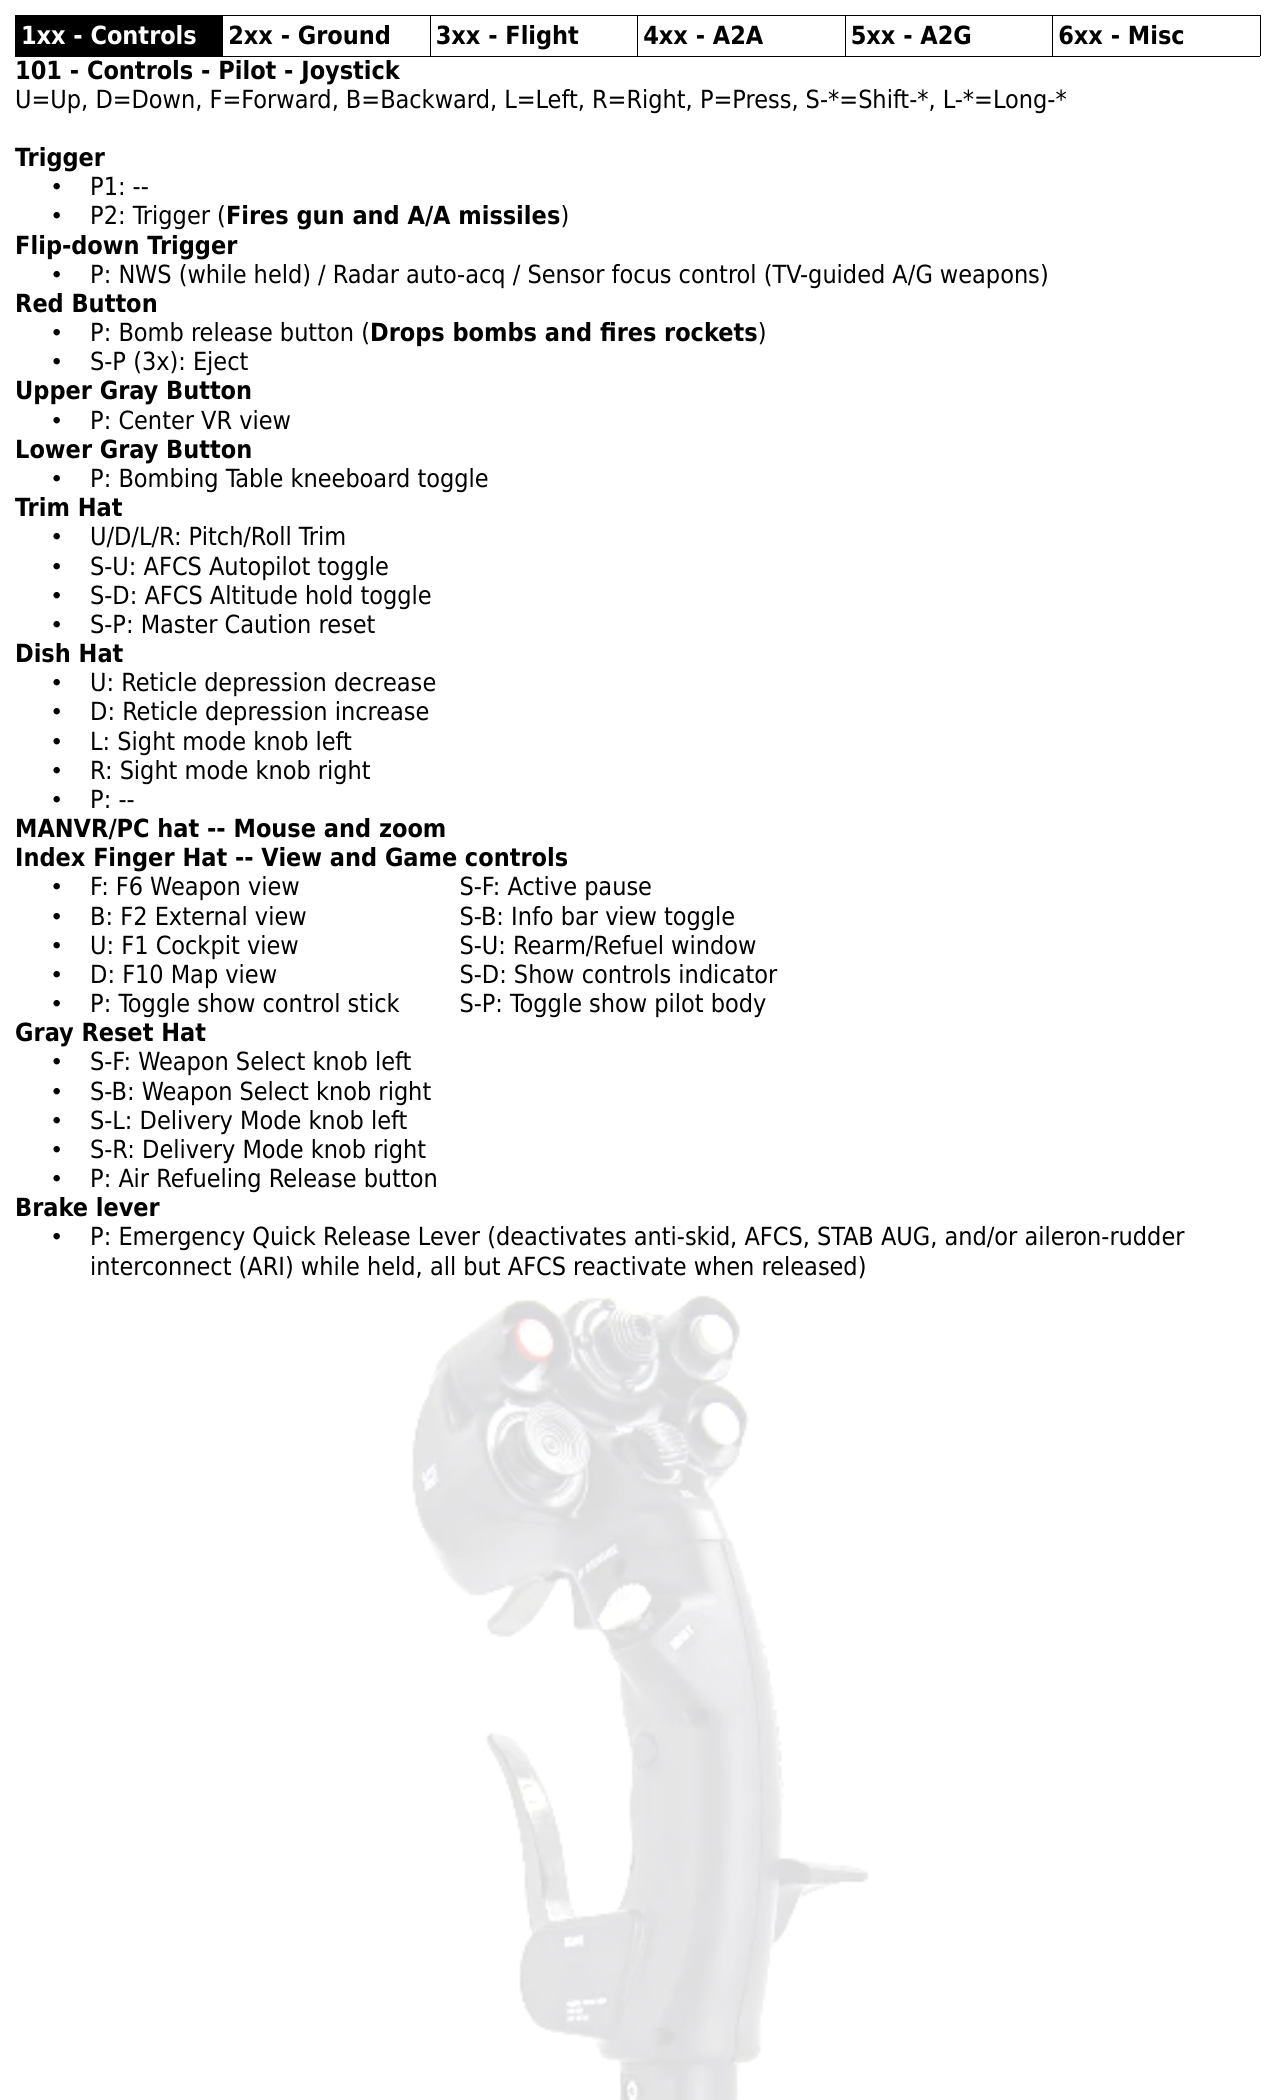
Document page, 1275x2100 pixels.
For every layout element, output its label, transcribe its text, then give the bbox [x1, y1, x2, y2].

list S-R: Delivery Mode knob right [52, 1135, 1260, 1164]
text Flip-down Trigger [15, 231, 1260, 260]
list P: NWS (while held) / Radar auto-acq / Sensor focus control (TV-guided A/G weapons) [52, 260, 1260, 289]
list D: Reticle depression increase [52, 697, 1260, 727]
list S-B: Weapon Select knob right [52, 1077, 1260, 1106]
text Lower Gray Button [15, 435, 1260, 464]
list S-P (3x): Eject [52, 347, 1260, 377]
list U: F1 Cockpit view S-U: Rearm/Refuel window [52, 931, 1260, 960]
list P2: Trigger (Fires gun and A/A missiles) [52, 202, 1260, 231]
list U: Reticle depression decrease [52, 668, 1260, 697]
table_header 5xx - A2G [846, 16, 1052, 56]
text Red Button [15, 289, 1260, 318]
list P: Bombing Table kneeboard toggle [52, 464, 1260, 493]
list B: F2 External view S-B: Info bar view toggle [52, 902, 1260, 931]
text U=Up, D=Down, F=Forward, B=Backward, L=Left, R=Right, P=Press, S-*=Shift-*, L-*=Long-* [15, 85, 1260, 114]
text Trigger [15, 143, 1260, 172]
text MANVR/PC hat -- Mouse and zoom [15, 814, 1260, 843]
list L: Sight mode knob left [52, 727, 1260, 756]
table_header 1xx - Controls [16, 16, 222, 56]
table_header 6xx - Misc [1053, 16, 1260, 56]
list P: Center VR view [52, 406, 1260, 435]
text Gray Reset Hat [15, 1018, 1260, 1047]
table_header 2xx - Ground [223, 16, 430, 56]
list F: F6 Weapon view S-F: Active pause [52, 872, 1260, 902]
table_header 4xx - A2A [638, 16, 845, 56]
list U/D/L/R: Pitch/Roll Trim [52, 522, 1260, 552]
list S-P: Master Caution reset [52, 610, 1260, 639]
text 101 - Controls - Pilot - Joystick [15, 57, 1260, 85]
text Index Finger Hat -- View and Game controls [15, 843, 1260, 872]
text Dish Hat [15, 639, 1260, 668]
text Trim Hat [15, 493, 1260, 522]
list R: Sight mode knob right [52, 756, 1260, 785]
list S-L: Delivery Mode knob left [52, 1106, 1260, 1135]
list P: Air Refueling Release button [52, 1164, 1260, 1193]
list S-U: AFCS Autopilot toggle [52, 552, 1260, 581]
list S-D: AFCS Altitude hold toggle [52, 581, 1260, 610]
text Brake lever [15, 1193, 1260, 1222]
table_header 3xx - Flight [431, 16, 637, 56]
text Upper Gray Button [15, 377, 1260, 406]
list P: Bomb release button (Drops bombs and fires rockets) [52, 318, 1260, 347]
list P: Emergency Quick Release Lever (deactivates anti-skid, AFCS, STAB AUG, and/or aileron-rudder interconnect (ARI) while held, all but AFCS reactivate when released) [52, 1222, 1260, 1281]
list D: F10 Map view S-D: Show controls indicator [52, 960, 1260, 989]
list P: Toggle show control stick S-P: Toggle show pilot body [52, 989, 1260, 1018]
list P1: -- [52, 172, 1260, 202]
list S-F: Weapon Select knob left [52, 1047, 1260, 1077]
list P: -- [52, 785, 1260, 814]
